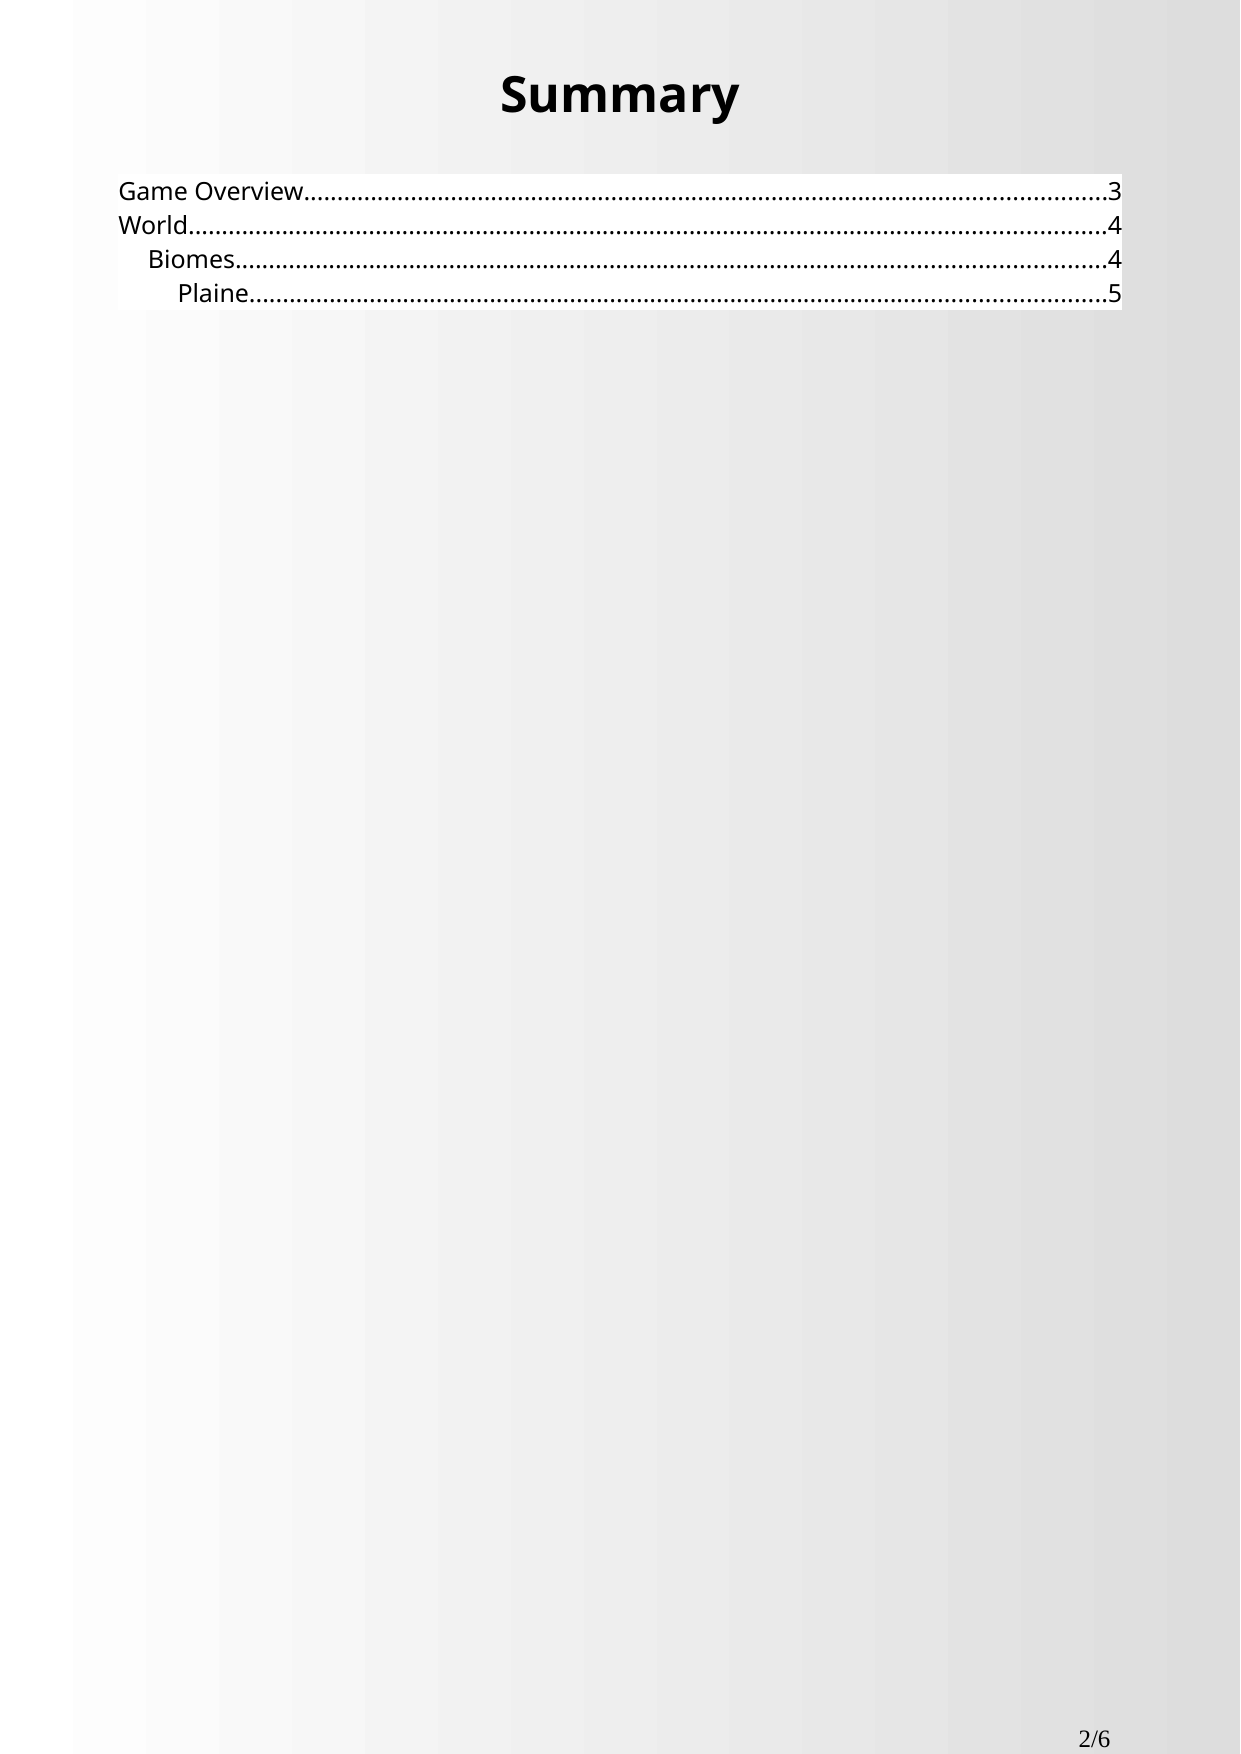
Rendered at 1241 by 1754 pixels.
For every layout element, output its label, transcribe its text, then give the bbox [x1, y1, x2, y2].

text World 4 [118, 208, 1122, 242]
text Game Overview 3 [118, 174, 1122, 208]
title Summary [118, 59, 1122, 127]
text Plaine 5 [177, 276, 1122, 310]
text Biomes 4 [148, 242, 1122, 276]
